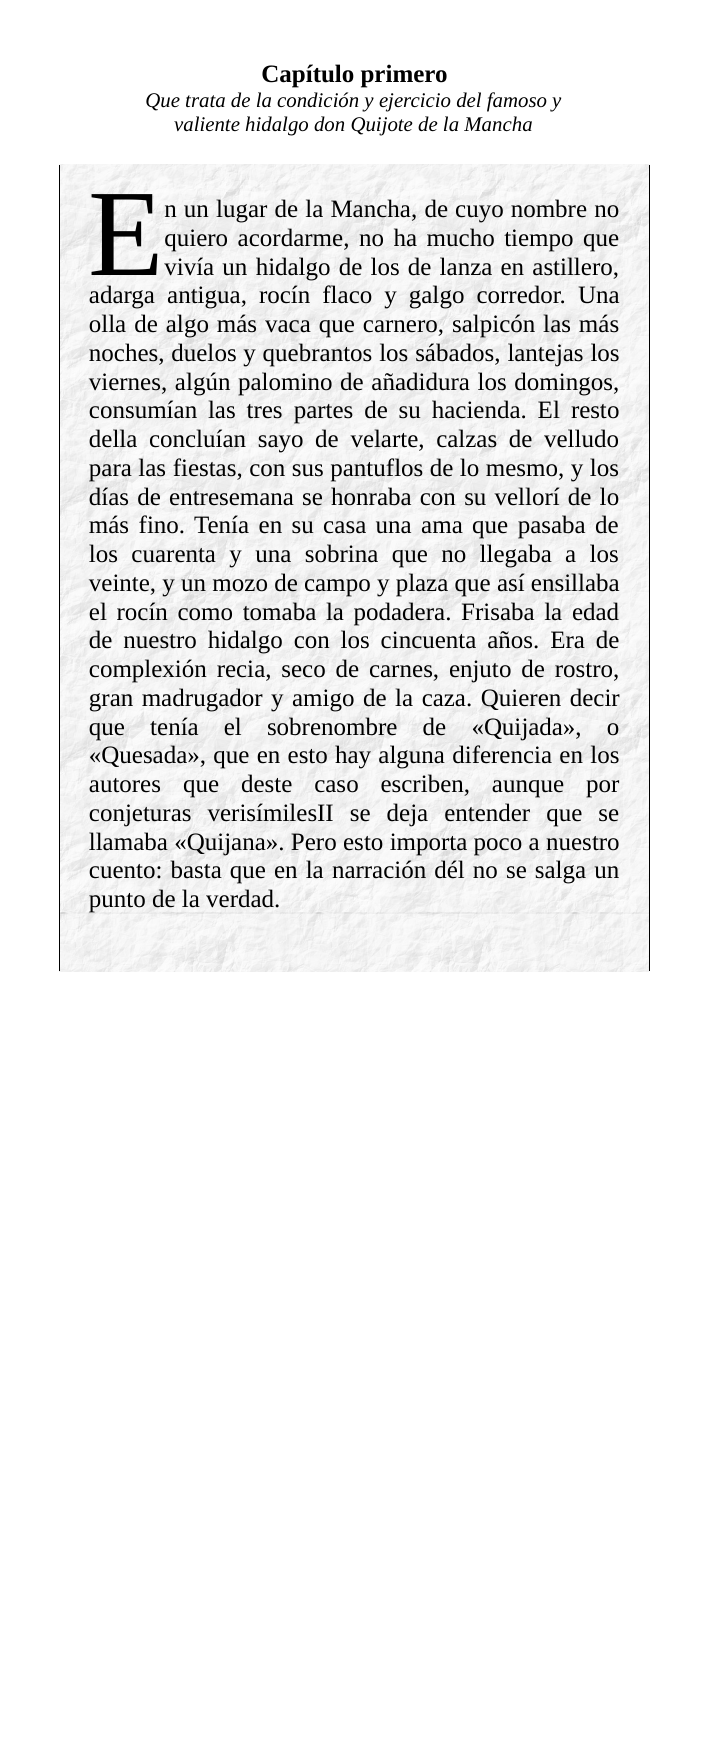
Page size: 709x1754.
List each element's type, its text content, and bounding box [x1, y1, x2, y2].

text Capítulo primero [59, 59, 649, 88]
text En un lugar de la Mancha, de cuyo nombre no quiero acordarme, no ha mucho tiempo que vivía un hidalgo de los de lanza en astillero, adarga antigua, rocín flaco y galgo corredor. Una olla de algo más vaca que carnero, salpicón las más noches, duelos y quebrantos los sábados, lantejas los viernes, algún palomino de añadidura los domingos, consumían las tres partes de su hacienda. El resto della concluían sayo de velarte, calzas de velludo para las fiestas, con sus pantuflos de lo mesmo, y los días de entresemana se honraba con su vellorí de lo más fino. Tenía en su casa una ama que pasaba de los cuarenta y una sobrina que no llegaba a los veinte, y un mozo de campo y plaza que así ensillaba el rocín como tomaba la podadera. Frisaba la edad de nuestro hidalgo con los cincuenta años. Era de complexión recia, seco de carnes, enjuto de rostro, gran madrugador y amigo de la caza. Quieren decir que tenía el sobrenombre de «Quijada», o «Quesada», que en esto hay alguna diferencia en los autores que deste caso escriben, aunque por conjeturas verisímilesII se deja entender que se llamaba «Quijana». Pero esto importa poco a nuestro cuento: basta que en la narración dél no se salga un punto de la verdad. [60, 165, 649, 913]
text Que trata de la condición y ejercicio del famoso y valiente hidalgo don Quijote de la Mancha [128, 88, 580, 136]
